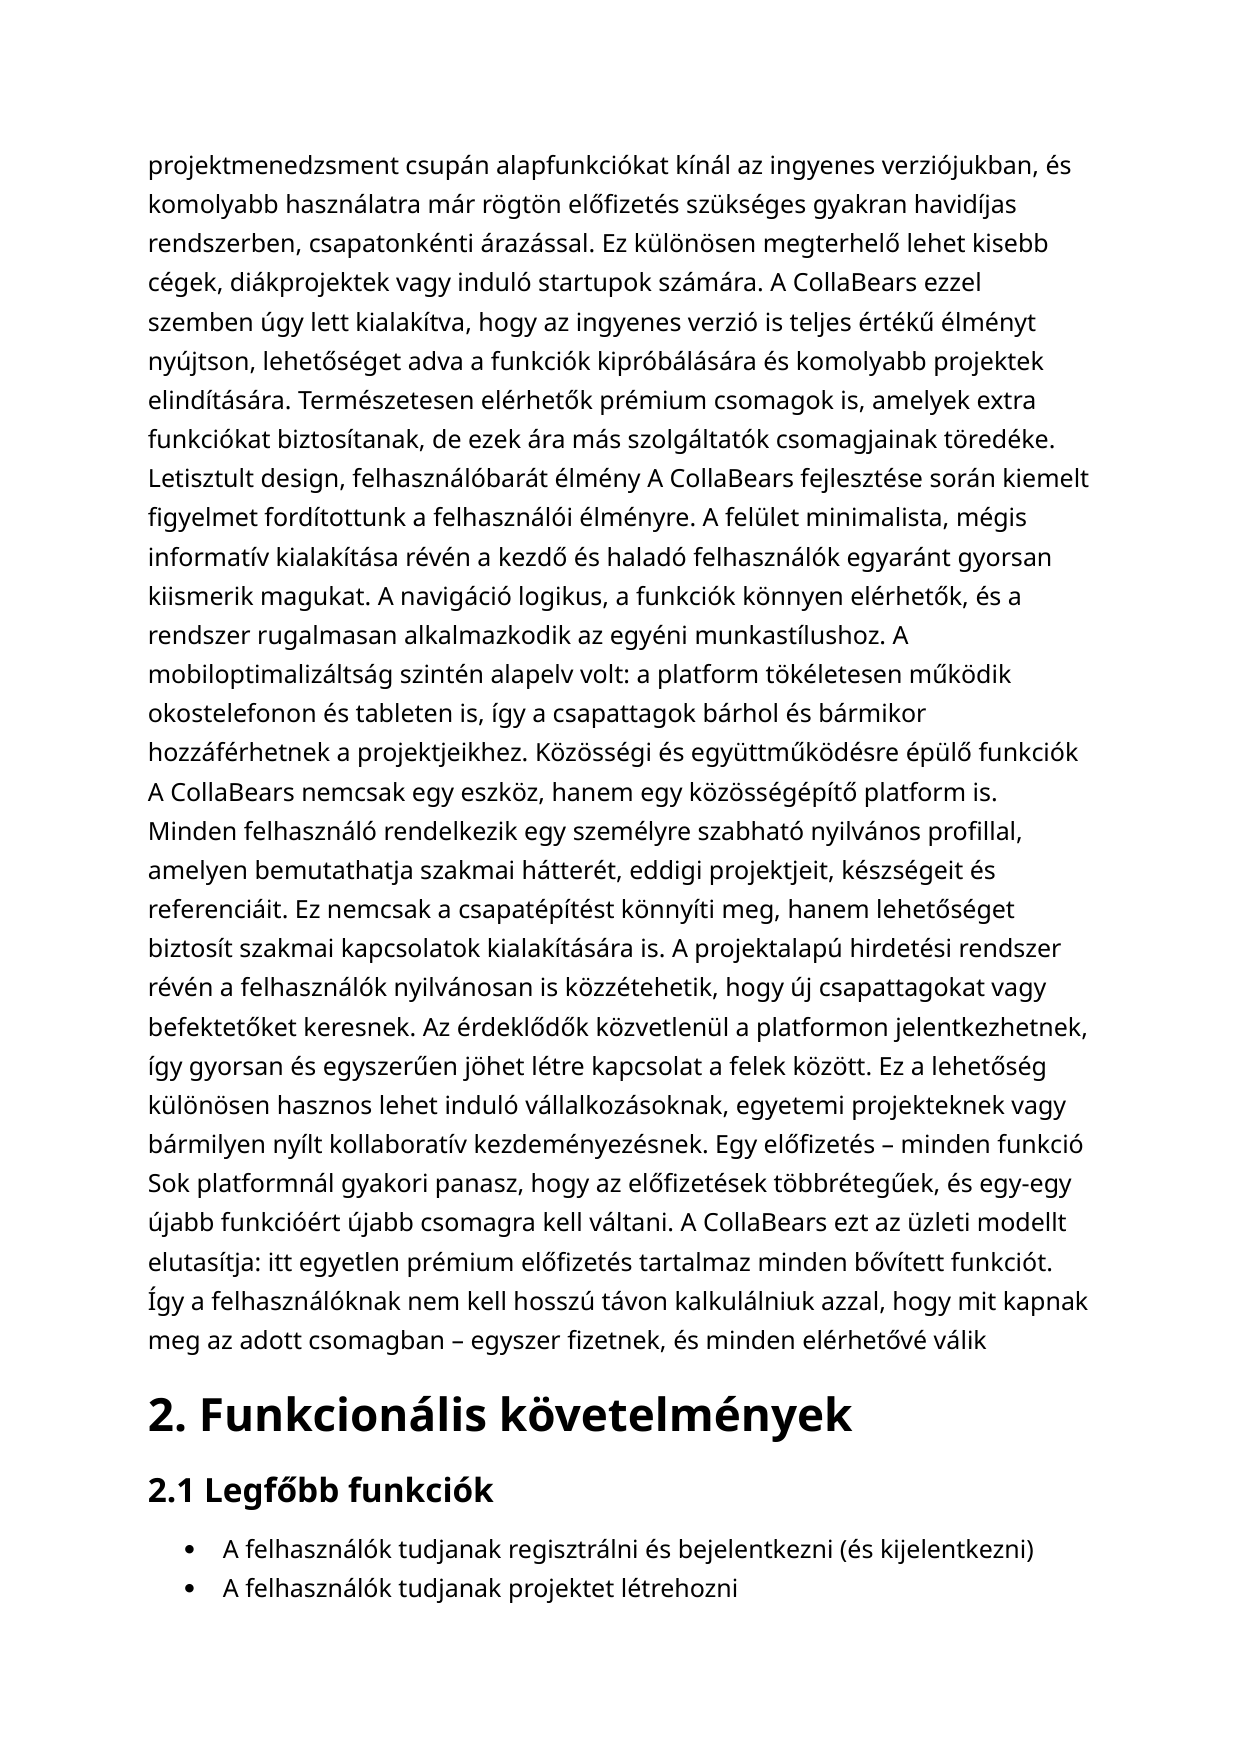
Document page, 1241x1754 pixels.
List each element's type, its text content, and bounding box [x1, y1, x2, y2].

list A felhasználók tudjanak regisztrálni és bejelentkezni (és kijelentkezni) [185, 1531, 1093, 1566]
list A felhasználók tudjanak projektet létrehozni [185, 1571, 1093, 1605]
text projektmenedzsment csupán alapfunkciókat kínál az ingyenes verziójukban, és komolyabb használatra már rögtön előfizetés szükséges gyakran havidíjas rendszerben, csapatonkénti árazással. Ez különösen megterhelő lehet kisebb cégek, diákprojektek vagy induló startupok számára. A CollaBears ezzel szemben úgy lett kialakítva, hogy az ingyenes verzió is teljes értékű élményt nyújtson, lehetőséget adva a funkciók kipróbálására és komolyabb projektek elindítására. Természetesen elérhetők prémium csomagok is, amelyek extra funkciókat biztosítanak, de ezek ára más szolgáltatók csomagjainak töredéke. Letisztult design, felhasználóbarát élmény A CollaBears fejlesztése során kiemelt figyelmet fordítottunk a felhasználói élményre. A felület minimalista, mégis informatív kialakítása révén a kezdő és haladó felhasználók egyaránt gyorsan kiismerik magukat. A navigáció logikus, a funkciók könnyen elérhetők, és a rendszer rugalmasan alkalmazkodik az egyéni munkastílushoz. A mobiloptimalizáltság szintén alapelv volt: a platform tökéletesen működik okostelefonon és tableten is, így a csapattagok bárhol és bármikor hozzáférhetnek a projektjeikhez. Közösségi és együttműködésre épülő funkciók A CollaBears nemcsak egy eszköz, hanem egy közösségépítő platform is. Minden felhasználó rendelkezik egy személyre szabható nyilvános profillal, amelyen bemutathatja szakmai hátterét, eddigi projektjeit, készségeit és referenciáit. Ez nemcsak a csapatépítést könnyíti meg, hanem lehetőséget biztosít szakmai kapcsolatok kialakítására is. A projektalapú hirdetési rendszer révén a felhasználók nyilvánosan is közzétehetik, hogy új csapattagokat vagy befektetőket keresnek. Az érdeklődők közvetlenül a platformon jelentkezhetnek, így gyorsan és egyszerűen jöhet létre kapcsolat a felek között. Ez a lehetőség különösen hasznos lehet induló vállalkozásoknak, egyetemi projekteknek vagy bármilyen nyílt kollaboratív kezdeményezésnek. Egy előfizetés – minden funkció Sok platformnál gyakori panasz, hogy az előfizetések többrétegűek, és egy-egy újabb funkcióért újabb csomagra kell váltani. A CollaBears ezt az üzleti modellt elutasítja: itt egyetlen prémium előfizetés tartalmaz minden bővített funkciót. Így a felhasználóknak nem kell hosszú távon kalkulálniuk azzal, hogy mit kapnak meg az adott csomagban – egyszer fizetnek, és minden elérhetővé válik [148, 148, 1093, 1357]
subtitle 2.1 Legfőbb funkciók [148, 1467, 1093, 1512]
subtitle 2. Funkcionális követelmények [148, 1383, 1093, 1445]
